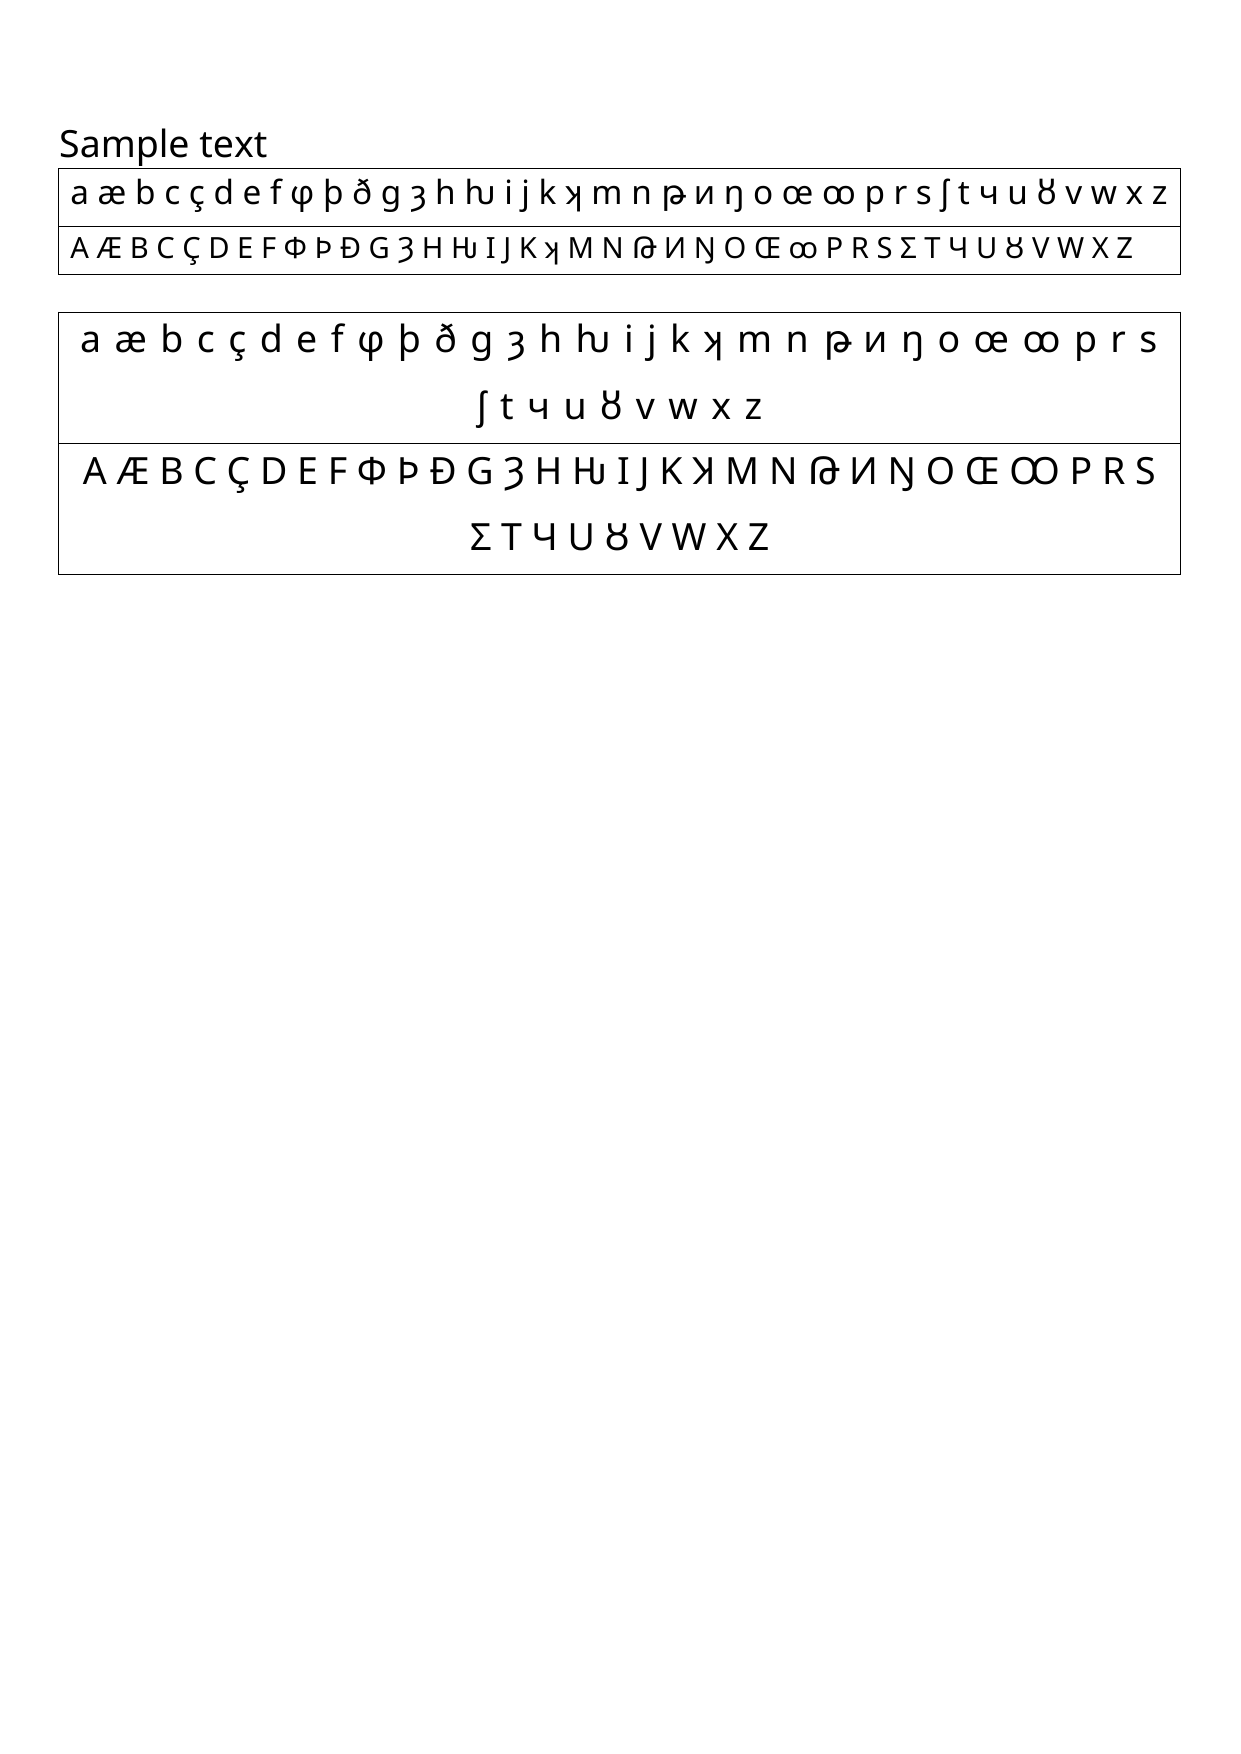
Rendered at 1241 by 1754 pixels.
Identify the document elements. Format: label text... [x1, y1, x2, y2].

table_header a æ b c ç d e f φ þ ð g ȝ h ƕ i j k ʞ m n թ и ŋ o œ ꝏ p r s ʃ t ч u ȣ v w x z [59, 169, 1180, 226]
table_cell A Æ B C Ç D E F Φ Þ Ð G Ȝ H Ƕ I J K Ʞ M N Թ И Ŋ O Œ Ꝏ P R S Ʃ T Ч U Ȣ V W X Z [59, 444, 1180, 574]
subtitle Sample text [59, 117, 1181, 168]
table_header a æ b c ç d e f φ þ ð g ȝ h ƕ i j k ʞ m n թ и ŋ o œ ꝏ p r s ʃ t ч u ȣ v w x z [59, 313, 1180, 443]
table_cell A Æ B C Ç D E F Φ Þ Ð G Ȝ H Ƕ I J K ʞ M N Թ И Ŋ O Œ ꝏ P R S Ʃ T Ч U Ȣ V W X Z [59, 227, 1180, 274]
